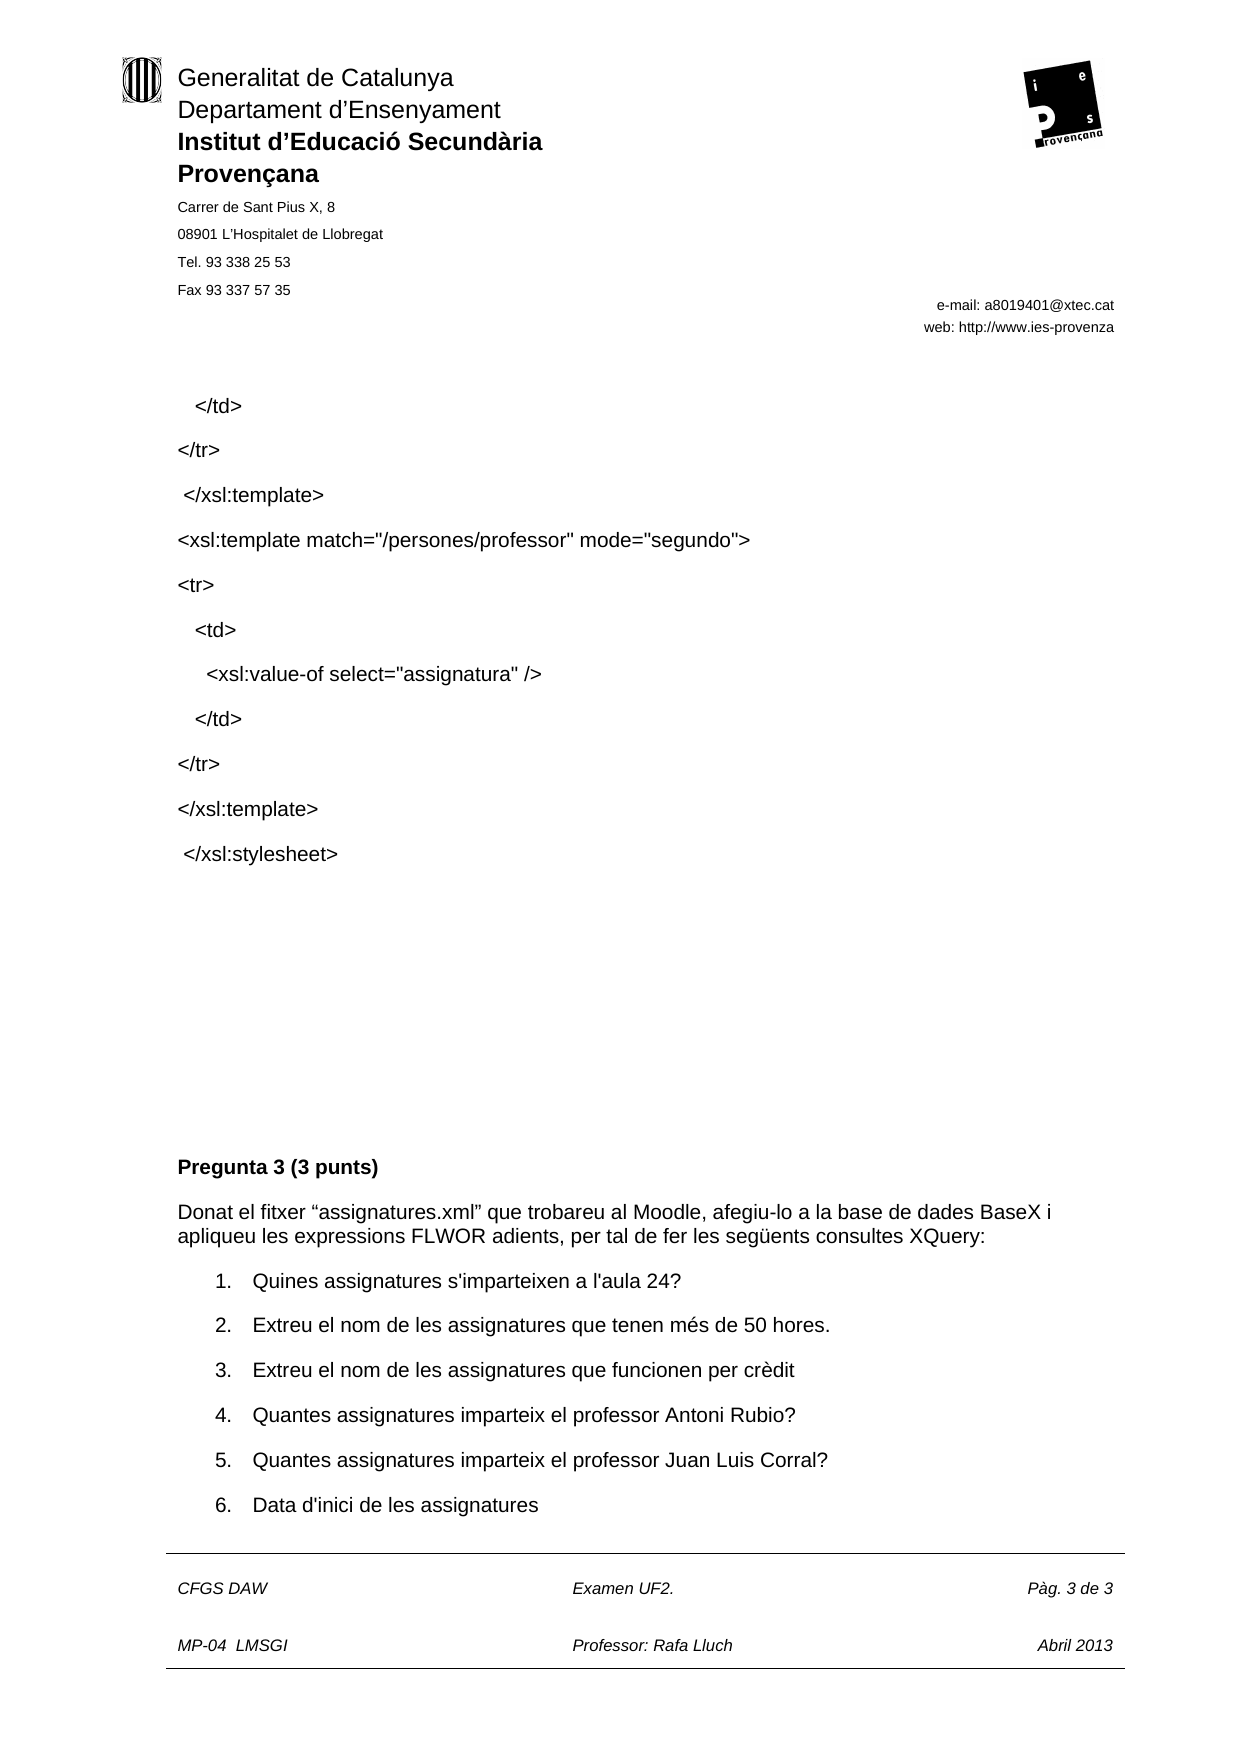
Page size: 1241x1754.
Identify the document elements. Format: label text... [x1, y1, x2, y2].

text </tr> [177, 438, 1122, 462]
list Quantes assignatures imparteix el professor Antoni Rubio? [215, 1403, 1122, 1427]
text </td> [177, 707, 1122, 731]
text <xsl:template match="/persones/professor" mode="segundo"> [177, 528, 1122, 552]
picture [1022, 58, 1105, 149]
text </tr> [177, 752, 1122, 776]
text <tr> [177, 573, 1122, 597]
text </xsl:stylesheet> [177, 841, 1122, 865]
list Quantes assignatures imparteix el professor Juan Luis Corral? [215, 1448, 1122, 1472]
picture [122, 57, 162, 103]
list Extreu el nom de les assignatures que tenen més de 50 hores. [215, 1313, 1122, 1337]
list Quines assignatures s'imparteixen a l'aula 24? [215, 1268, 1122, 1292]
text Pregunta 3 (3 punts) [177, 1155, 1122, 1179]
text </xsl:template> [177, 483, 1122, 507]
text </td> [177, 393, 1122, 417]
list Extreu el nom de les assignatures que funcionen per crèdit [215, 1358, 1122, 1382]
text </xsl:template> [177, 797, 1122, 821]
text <xsl:value-of select="assignatura" /> [177, 662, 1122, 686]
text Donat el fitxer “assignatures.xml” que trobareu al Moodle, afegiu-lo a la base de dades BaseX i apliqueu les expressions FLWOR adients, per tal de fer les següents consultes XQuery: [177, 1200, 1122, 1248]
list Data d'inici de les assignatures [215, 1492, 1122, 1516]
text <td> [177, 617, 1122, 641]
